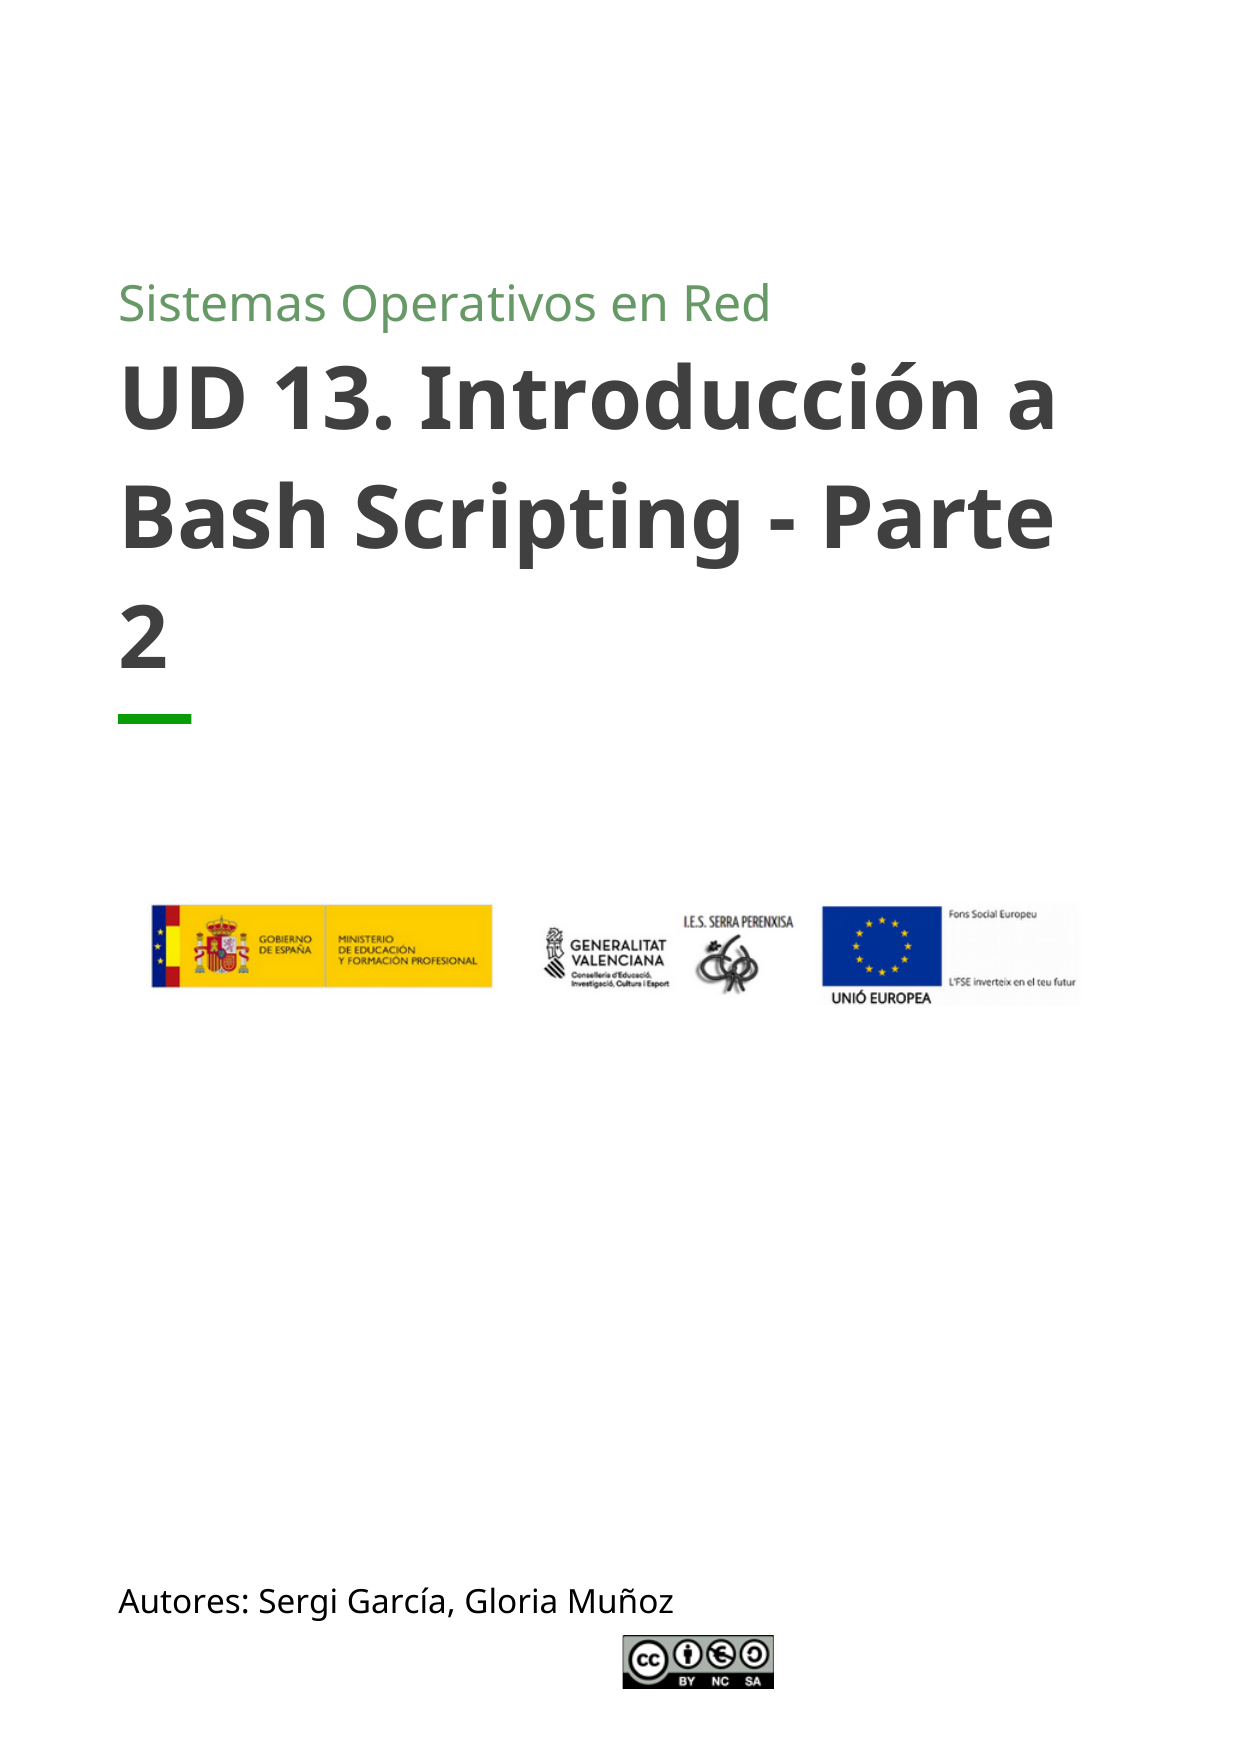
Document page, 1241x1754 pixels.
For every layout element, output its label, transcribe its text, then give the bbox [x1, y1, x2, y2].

picture [118, 714, 192, 724]
title Sistemas Operativos en Red UD 13. Introducción a Bash Scripting - Parte 2 [118, 268, 1122, 694]
picture [622, 1635, 774, 1689]
text Autores: Sergi García, Gloria Muñoz [118, 1578, 1122, 1624]
picture [118, 885, 1123, 1005]
